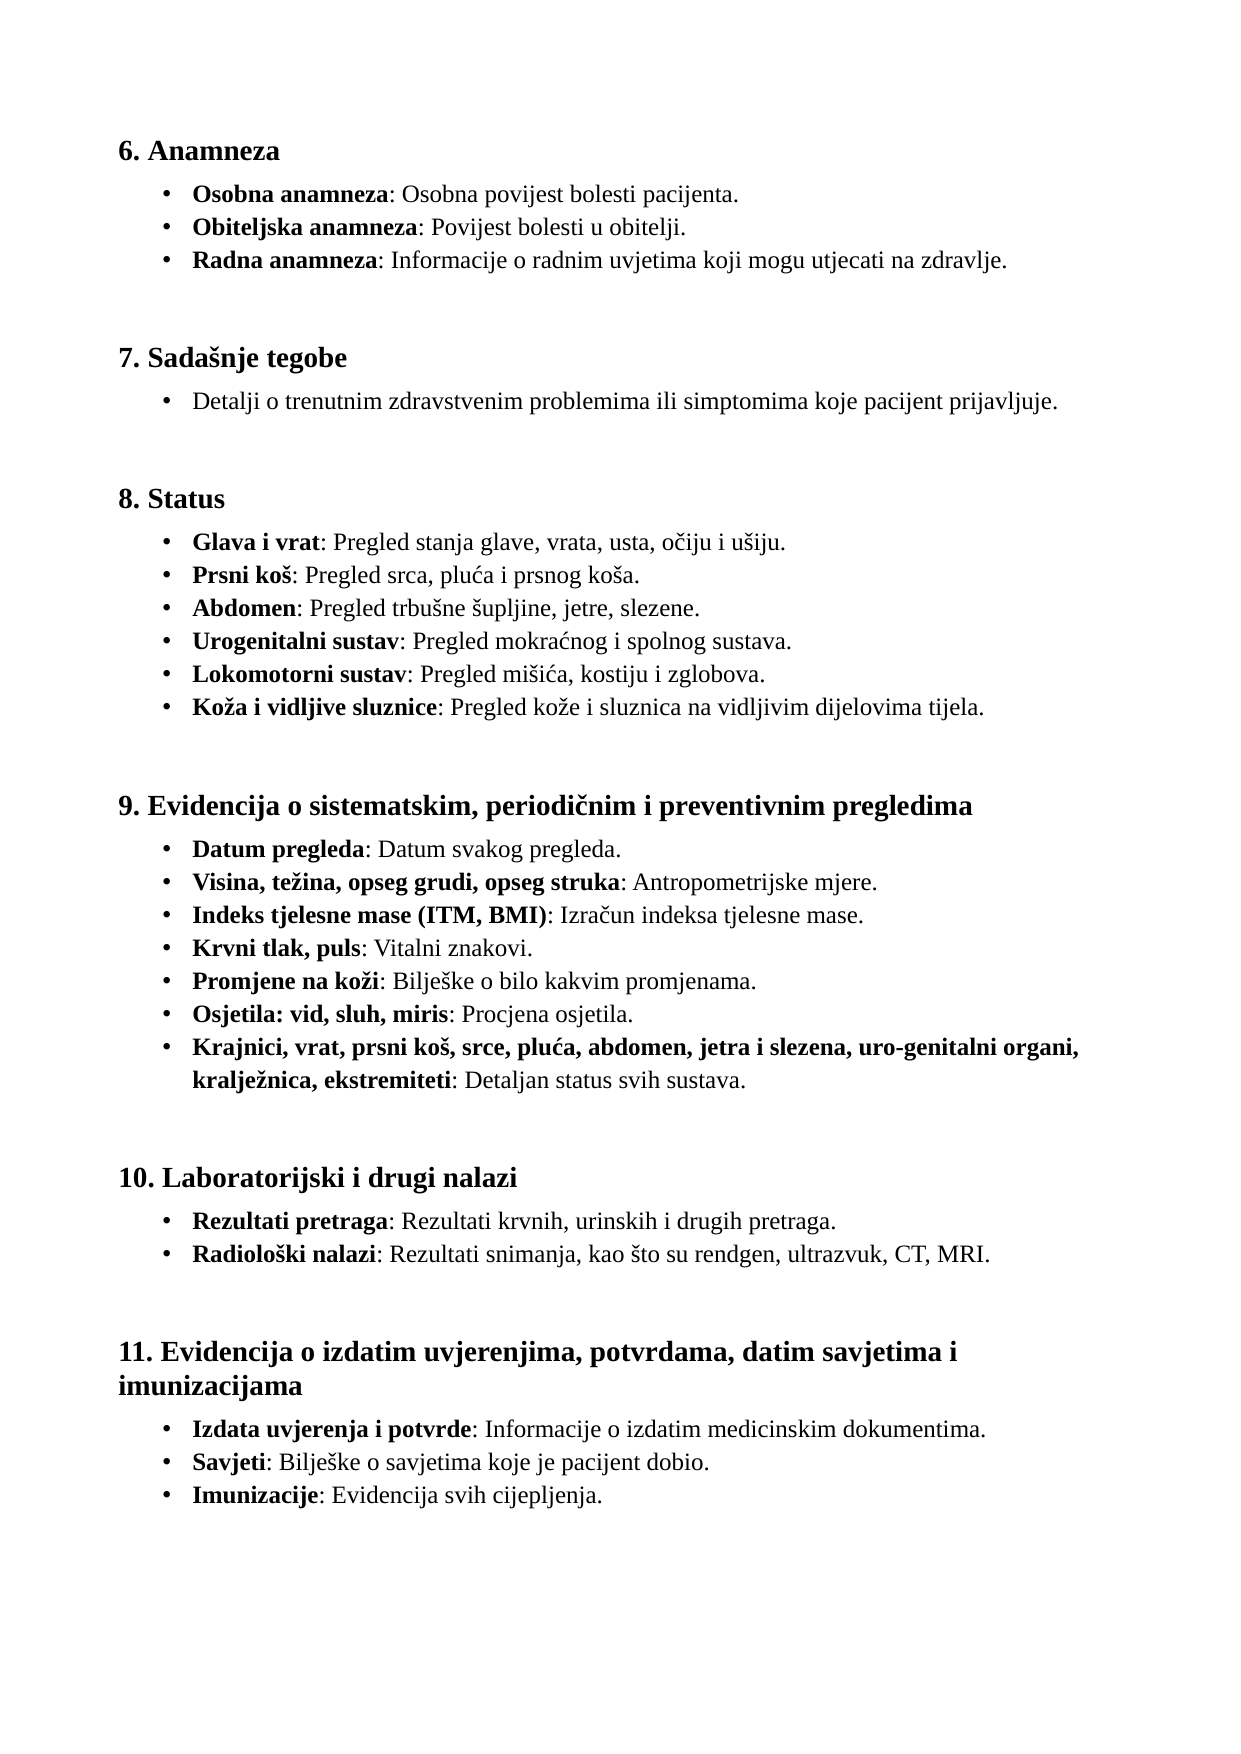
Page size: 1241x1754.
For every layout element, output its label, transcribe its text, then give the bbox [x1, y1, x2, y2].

list Radiološki nalazi: Rezultati snimanja, kao što su rendgen, ultrazvuk, CT, MRI. [162, 1239, 1122, 1301]
list Koža i vidljive sluznice: Pregled kože i sluznica na vidljivim dijelovima tijela. [162, 692, 1122, 754]
list Krajnici, vrat, prsni koš, srce, pluća, abdomen, jetra i slezena, uro-genitalni organi, kralježnica, ekstremiteti: Detaljan status svih sustava. [162, 1032, 1122, 1127]
list Obiteljska anamneza: Povijest bolesti u obitelji. [162, 212, 1122, 241]
list Glava i vrat: Pregled stanja glave, vrata, usta, očiju i ušiju. [162, 527, 1122, 556]
list Promjene na koži: Bilješke o bilo kakvim promjenama. [162, 966, 1122, 994]
list Osjetila: vid, sluh, miris: Procjena osjetila. [162, 999, 1122, 1027]
subtitle 9. Evidencija o sistematskim, periodičnim i preventivnim pregledima [118, 788, 1122, 821]
list Rezultati pretraga: Rezultati krvnih, urinskih i drugih pretraga. [162, 1206, 1122, 1235]
subtitle 8. Status [118, 481, 1122, 515]
list Osobna anamneza: Osobna povijest bolesti pacijenta. [162, 179, 1122, 207]
list Datum pregleda: Datum svakog pregleda. [162, 834, 1122, 862]
list Detalji o trenutnim zdravstvenim problemima ili simptomima koje pacijent prijavljuje. [162, 386, 1122, 448]
list Imunizacije: Evidencija svih cijepljenja. [162, 1480, 1122, 1509]
list Savjeti: Bilješke o savjetima koje je pacijent dobio. [162, 1447, 1122, 1476]
list Visina, težina, opseg grudi, opseg struka: Antropometrijske mjere. [162, 867, 1122, 895]
subtitle 10. Laboratorijski i drugi nalazi [118, 1160, 1122, 1193]
list Urogenitalni sustav: Pregled mokraćnog i spolnog sustava. [162, 626, 1122, 655]
subtitle 6. Anamneza [118, 133, 1122, 166]
list Indeks tjelesne mase (ITM, BMI): Izračun indeksa tjelesne mase. [162, 900, 1122, 928]
list Radna anamneza: Informacije o radnim uvjetima koji mogu utjecati na zdravlje. [162, 245, 1122, 307]
list Krvni tlak, puls: Vitalni znakovi. [162, 933, 1122, 961]
subtitle 11. Evidencija o izdatim uvjerenjima, potvrdama, datim savjetima i imunizacijama [118, 1334, 1122, 1401]
subtitle 7. Sadašnje tegobe [118, 340, 1122, 373]
list Abdomen: Pregled trbušne šupljine, jetre, slezene. [162, 593, 1122, 622]
list Izdata uvjerenja i potvrde: Informacije o izdatim medicinskim dokumentima. [162, 1414, 1122, 1443]
list Lokomotorni sustav: Pregled mišića, kostiju i zglobova. [162, 659, 1122, 688]
list Prsni koš: Pregled srca, pluća i prsnog koša. [162, 560, 1122, 589]
